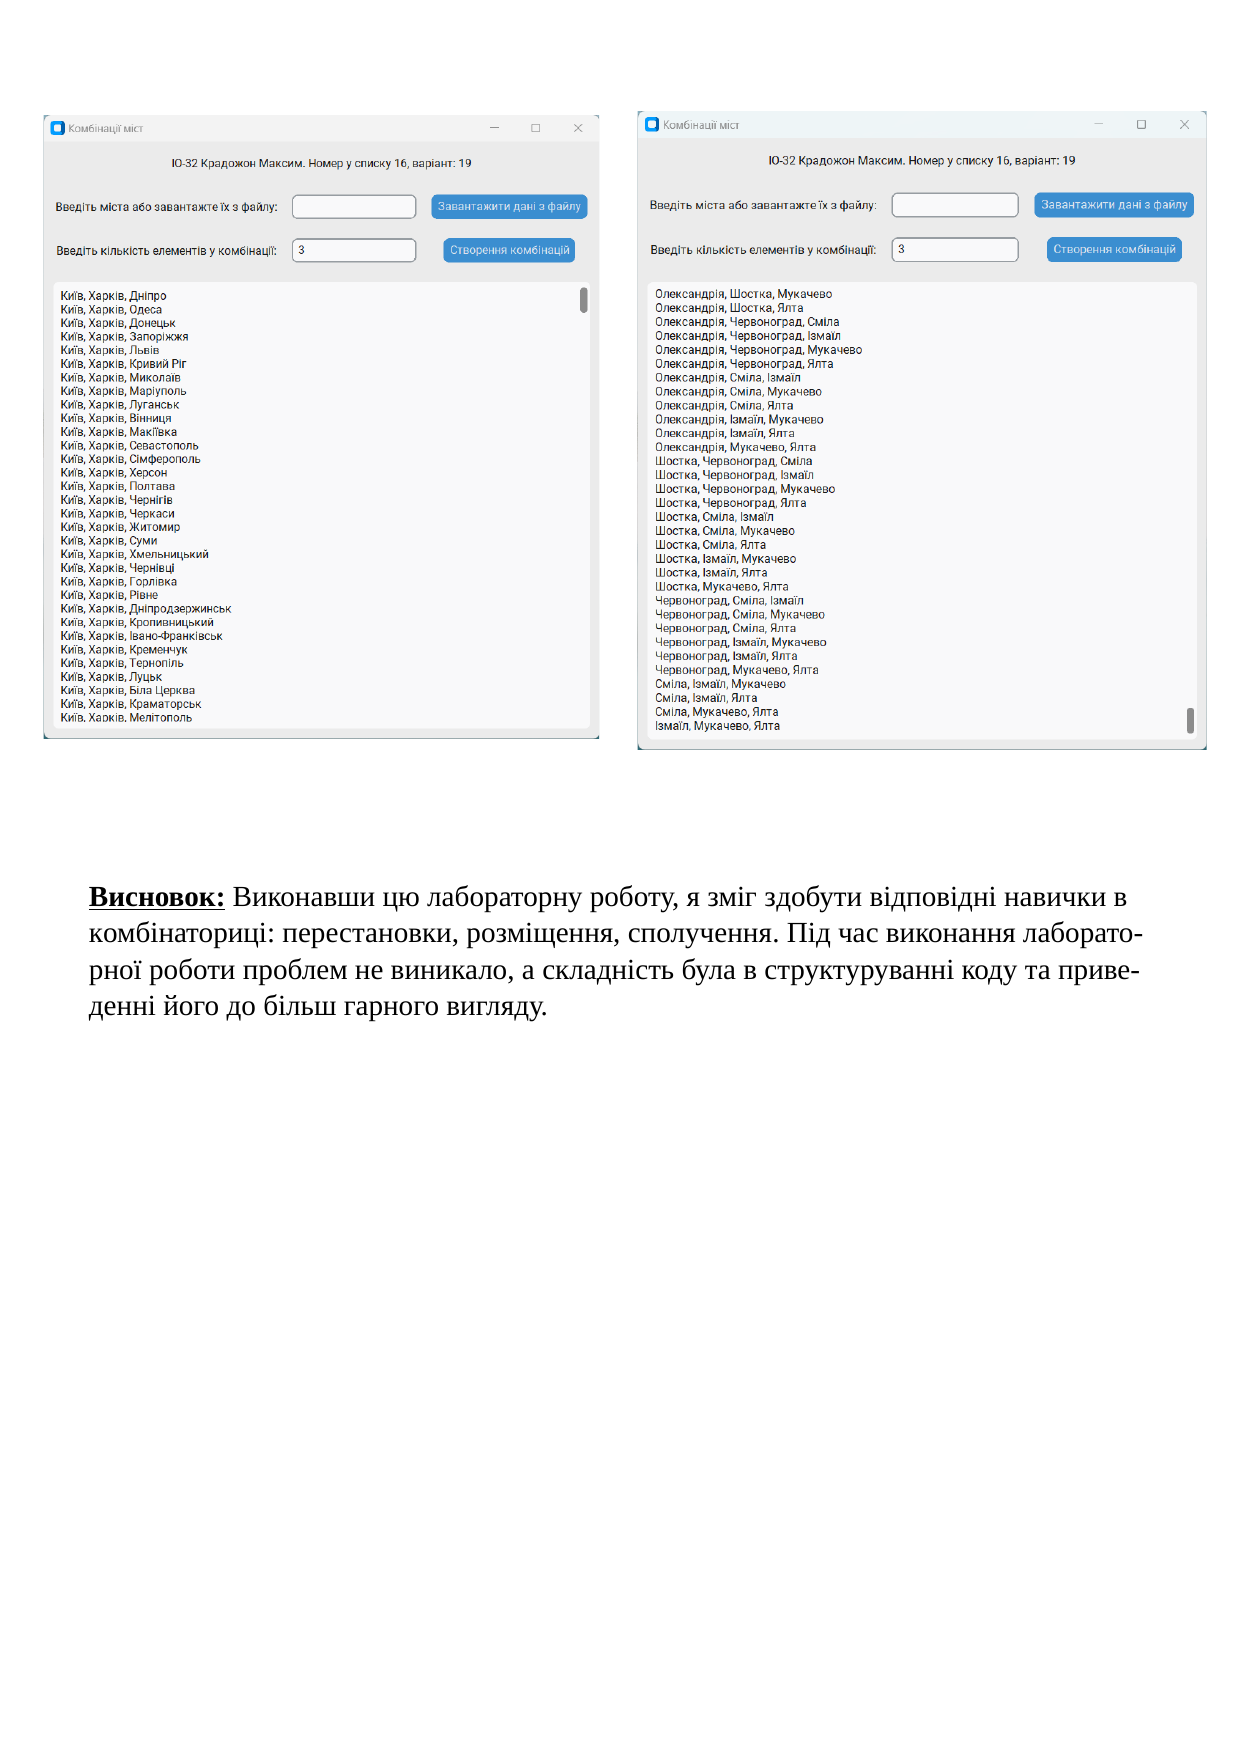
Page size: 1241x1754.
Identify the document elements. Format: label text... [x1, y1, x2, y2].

picture [637, 111, 1207, 750]
picture [43, 115, 600, 739]
text Висновок: Виконавши цю лабораторну роботу, я зміг здобути відповідні навички в комбінаториці: перестановки, розміщення, сполучення. Під час виконання лаборато-рної роботи проблем не виникало, а складність була в структуруванні коду та приве-денні його до більш гарного вигляду. [89, 879, 1152, 1021]
